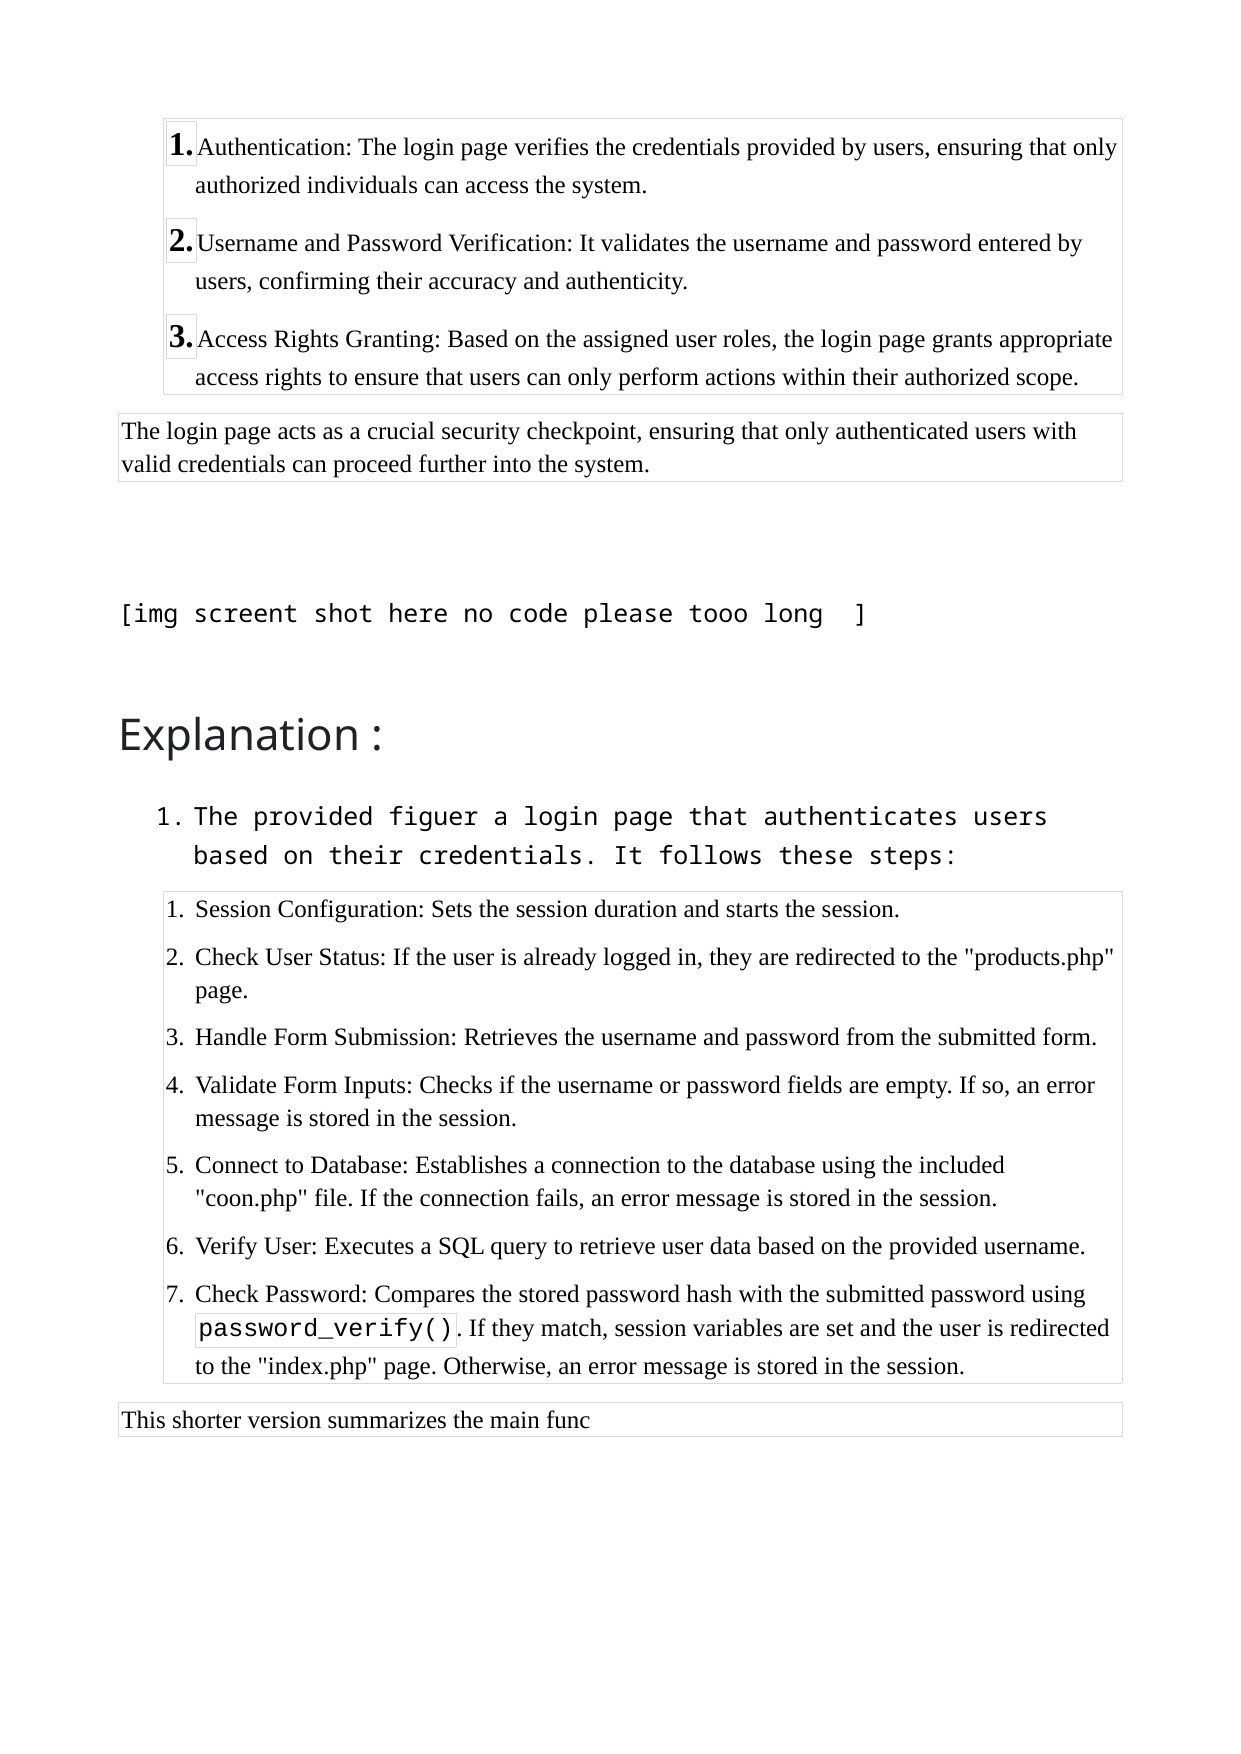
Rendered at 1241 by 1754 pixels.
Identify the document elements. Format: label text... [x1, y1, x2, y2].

list Access Rights Granting: Based on the assigned user roles, the login page grants appropriate access rights to ensure that users can only perform actions within their authorized scope. [164, 311, 1122, 394]
list Check User Status: If the user is already logged in, they are redirected to the "products.php" page. [164, 939, 1122, 1003]
list Connect to Database: Establishes a connection to the database using the included "coon.php" file. If the connection fails, an error message is stored in the session. [164, 1147, 1122, 1212]
list Check Password: Compares the stored password hash with the submitted password using password_verify(). If they match, session variables are set and the user is redirected to the "index.php" page. Otherwise, an error message is stored in the session. [164, 1276, 1122, 1383]
text This shorter version summarizes the main func [119, 1403, 1122, 1436]
list Validate Form Inputs: Checks if the username or password fields are empty. If so, an error message is stored in the session. [164, 1067, 1122, 1132]
text Explanation : [118, 703, 1122, 763]
list Handle Form Submission: Retrieves the username and password from the submitted form. [164, 1019, 1122, 1051]
list Authentication: The login page verifies the credentials provided by users, ensuring that only authorized individuals can access the system. [164, 119, 1122, 198]
list Username and Password Verification: It validates the username and password entered by users, confirming their accuracy and authenticity. [164, 214, 1122, 295]
text The login page acts as a crucial security checkpoint, ensuring that only authenticated users with valid credentials can proceed further into the system. [119, 414, 1122, 481]
list The provided figuer a login page that authenticates users based on their credentials. It follows these steps: [156, 798, 1122, 871]
list Session Configuration: Sets the session duration and starts the session. [164, 892, 1122, 923]
list Verify User: Executes a SQL query to retrieve user data based on the provided username. [164, 1228, 1122, 1260]
text [img screent shot here no code please tooo long ] [118, 596, 1122, 630]
